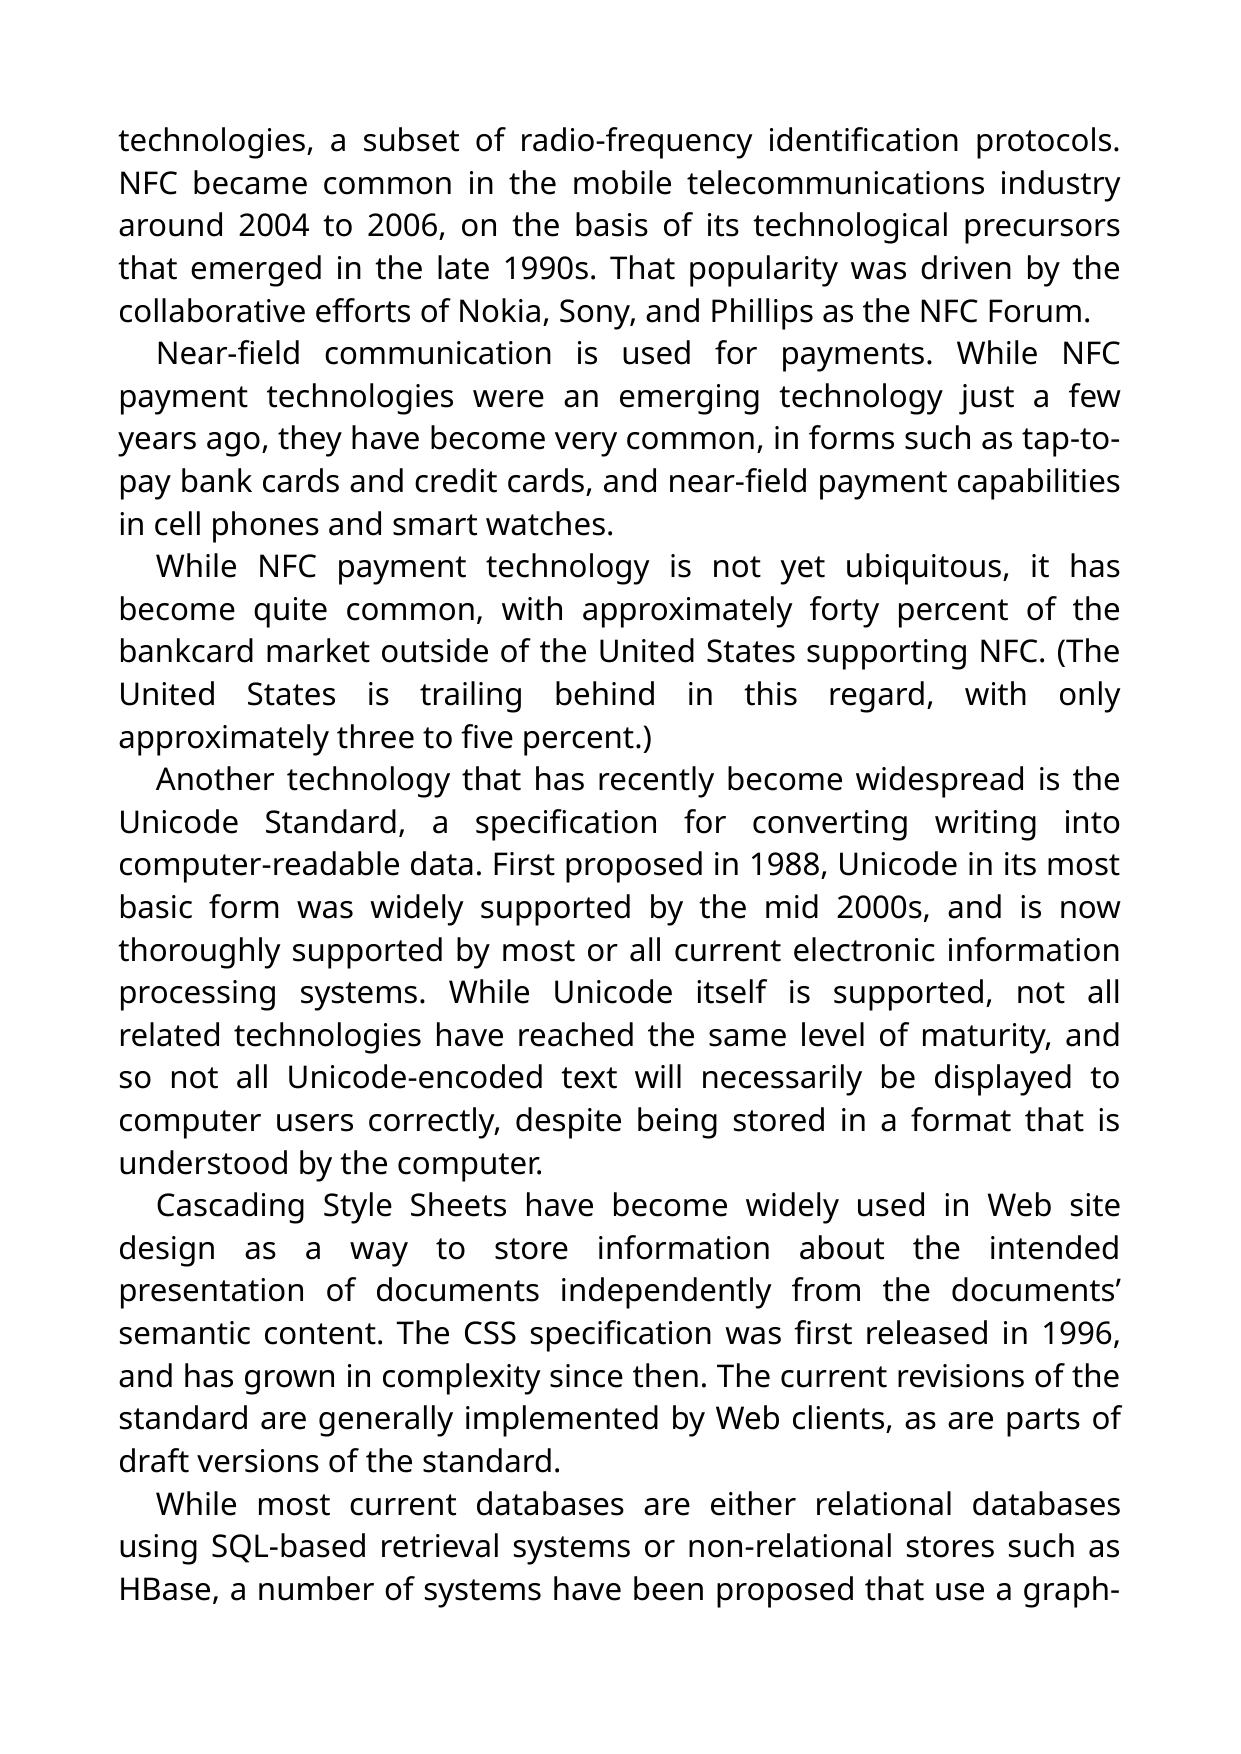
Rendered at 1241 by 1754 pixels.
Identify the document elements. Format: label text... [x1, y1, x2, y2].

text Cascading Style Sheets have become widely used in Web site design as a way to store information about the intended presentation of documents independently from the documents’ semantic content. The CSS specification was first released in 1996, and has grown in complexity since then. The current revisions of the standard are generally implemented by Web clients, as are parts of draft versions of the standard. [118, 1183, 1122, 1481]
text Near-field communication is used for payments. While NFC payment technologies were an emerging technology just a few years ago, they have become very common, in forms such as tap-to-pay bank cards and credit cards, and near-field payment capabilities in cell phones and smart watches. [118, 331, 1122, 544]
text While most current databases are either relational databases using SQL-based retrieval systems or non-relational stores such as HBase, a number of systems have been proposed that use a graph- [118, 1481, 1122, 1609]
text Another technology that has recently become widespread is the Unicode Standard, a specification for converting writing into computer-readable data. First proposed in 1988, Unicode in its most basic form was widely supported by the mid 2000s, and is now thoroughly supported by most or all current electronic information processing systems. While Unicode itself is supported, not all related technologies have reached the same level of maturity, and so not all Unicode-encoded text will necessarily be displayed to computer users correctly, despite being stored in a format that is understood by the computer. [118, 757, 1122, 1183]
text While NFC payment technology is not yet ubiquitous, it has become quite common, with approximately forty percent of the bankcard market outside of the United States supporting NFC. (The United States is trailing behind in this regard, with only approximately three to five percent.) [118, 544, 1122, 757]
text technologies, a subset of radio-frequency identification protocols. NFC became common in the mobile telecommunications industry around 2004 to 2006, on the basis of its technological precursors that emerged in the late 1990s. That popularity was driven by the collaborative efforts of Nokia, Sony, and Phillips as the NFC Forum. [118, 118, 1122, 331]
